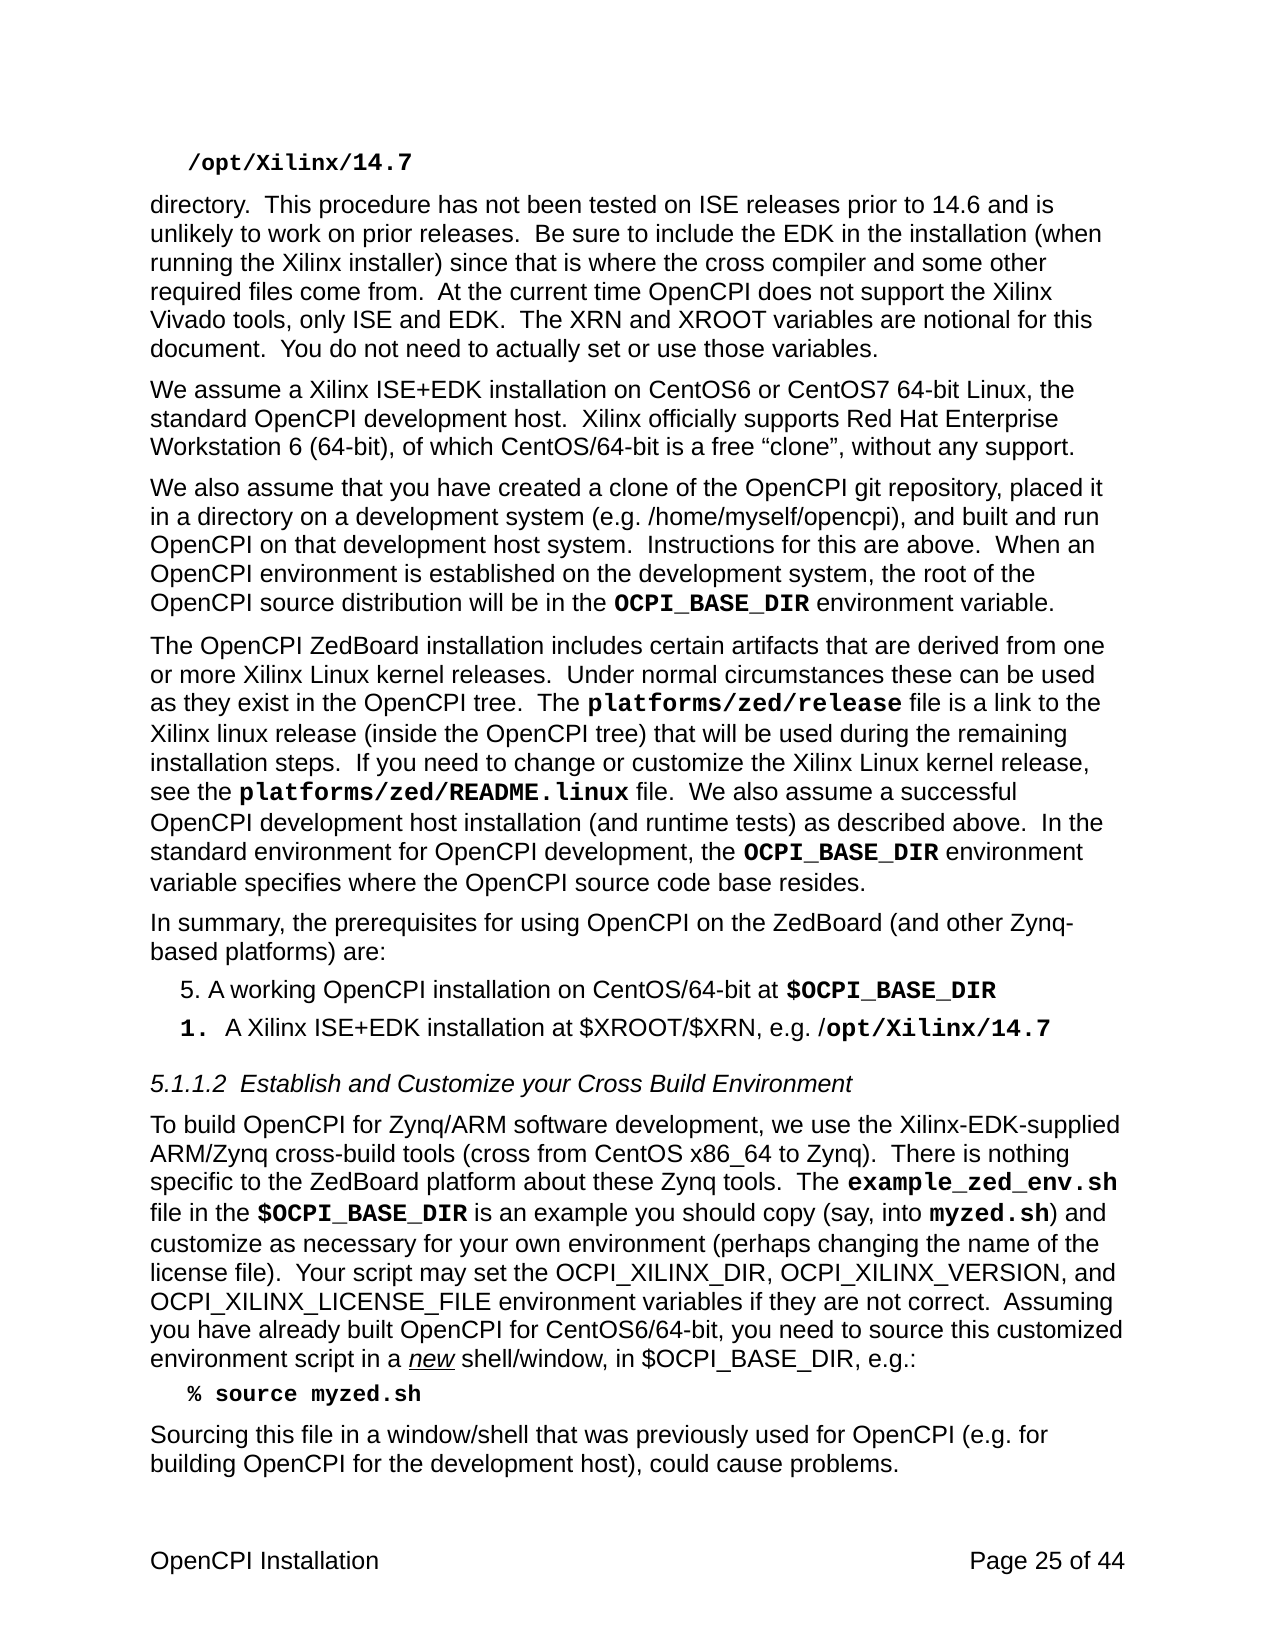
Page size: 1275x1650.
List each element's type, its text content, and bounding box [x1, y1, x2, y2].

list A working OpenCPI installation on CentOS/64-bit at $OCPI_BASE_DIR [180, 975, 1065, 1006]
subtitle Establish and Customize your Cross Build Environment [150, 1069, 1125, 1098]
text /opt/Xilinx/14.7 [187, 150, 1125, 178]
text The OpenCPI ZedBoard installation includes certain artifacts that are derived from one or more Xilinx Linux kernel releases. Under normal circumstances these can be used as they exist in the OpenCPI tree. The platforms/zed/release file is a link to the Xilinx linux release (inside the OpenCPI tree) that will be used during the remaining installation steps. If you need to change or customize the Xilinx Linux kernel release, see the platforms/zed/README.linux file. We also assume a successful OpenCPI development host installation (and runtime tests) as described above. In the standard environment for OpenCPI development, the OCPI_BASE_DIR environment variable specifies where the OpenCPI source code base resides. [150, 631, 1125, 896]
text We also assume that you have created a clone of the OpenCPI git repository, placed it in a directory on a development system (e.g. /home/myself/opencpi), and built and run OpenCPI on that development host system. Instructions for this are above. When an OpenCPI environment is established on the development system, the root of the OpenCPI source distribution will be in the OCPI_BASE_DIR environment variable. [150, 473, 1125, 619]
text To build OpenCPI for Zynq/ARM software development, we use the Xilinx-EDK-supplied ARM/Zynq cross-build tools (cross from CentOS x86_64 to Zynq). There is nothing specific to the ZedBoard platform about these Zynq tools. The example_zed_env.sh file in the $OCPI_BASE_DIR is an example you should copy (say, into myzed.sh) and customize as necessary for your own environment (perhaps changing the name of the license file). Your script may set the OCPI_XILINX_DIR, OCPI_XILINX_VERSION, and OCPI_XILINX_LICENSE_FILE environment variables if they are not correct. Assuming you have already built OpenCPI for CentOS6/64-bit, you need to source this customized environment script in a new shell/window, in $OCPI_BASE_DIR, e.g.: [150, 1110, 1125, 1373]
text % source myzed.sh [187, 1382, 1125, 1408]
text We assume a Xilinx ISE+EDK installation on CentOS6 or CentOS7 64-bit Linux, the standard OpenCPI development host. Xilinx officially supports Red Hat Enterprise Workstation 6 (64-bit), of which CentOS/64-bit is a free “clone”, without any support. [150, 375, 1125, 461]
text Sourcing this file in a window/shell that was previously used for OpenCPI (e.g. for building OpenCPI for the development host), could cause problems. [150, 1420, 1125, 1477]
text In summary, the prerequisites for using OpenCPI on the ZedBoard (and other Zynq-based platforms) are: [150, 908, 1125, 966]
list A Xilinx ISE+EDK installation at $XROOT/$XRN, e.g. /opt/Xilinx/14.7 [180, 1013, 1065, 1044]
text directory. This procedure has not been tested on ISE releases prior to 14.6 and is unlikely to work on prior releases. Be sure to include the EDK in the installation (when running the Xilinx installer) since that is where the cross compiler and some other required files come from. At the current time OpenCPI does not support the Xilinx Vivado tools, only ISE and EDK. The XRN and XROOT variables are notional for this document. You do not need to actually set or use those variables. [150, 190, 1125, 363]
